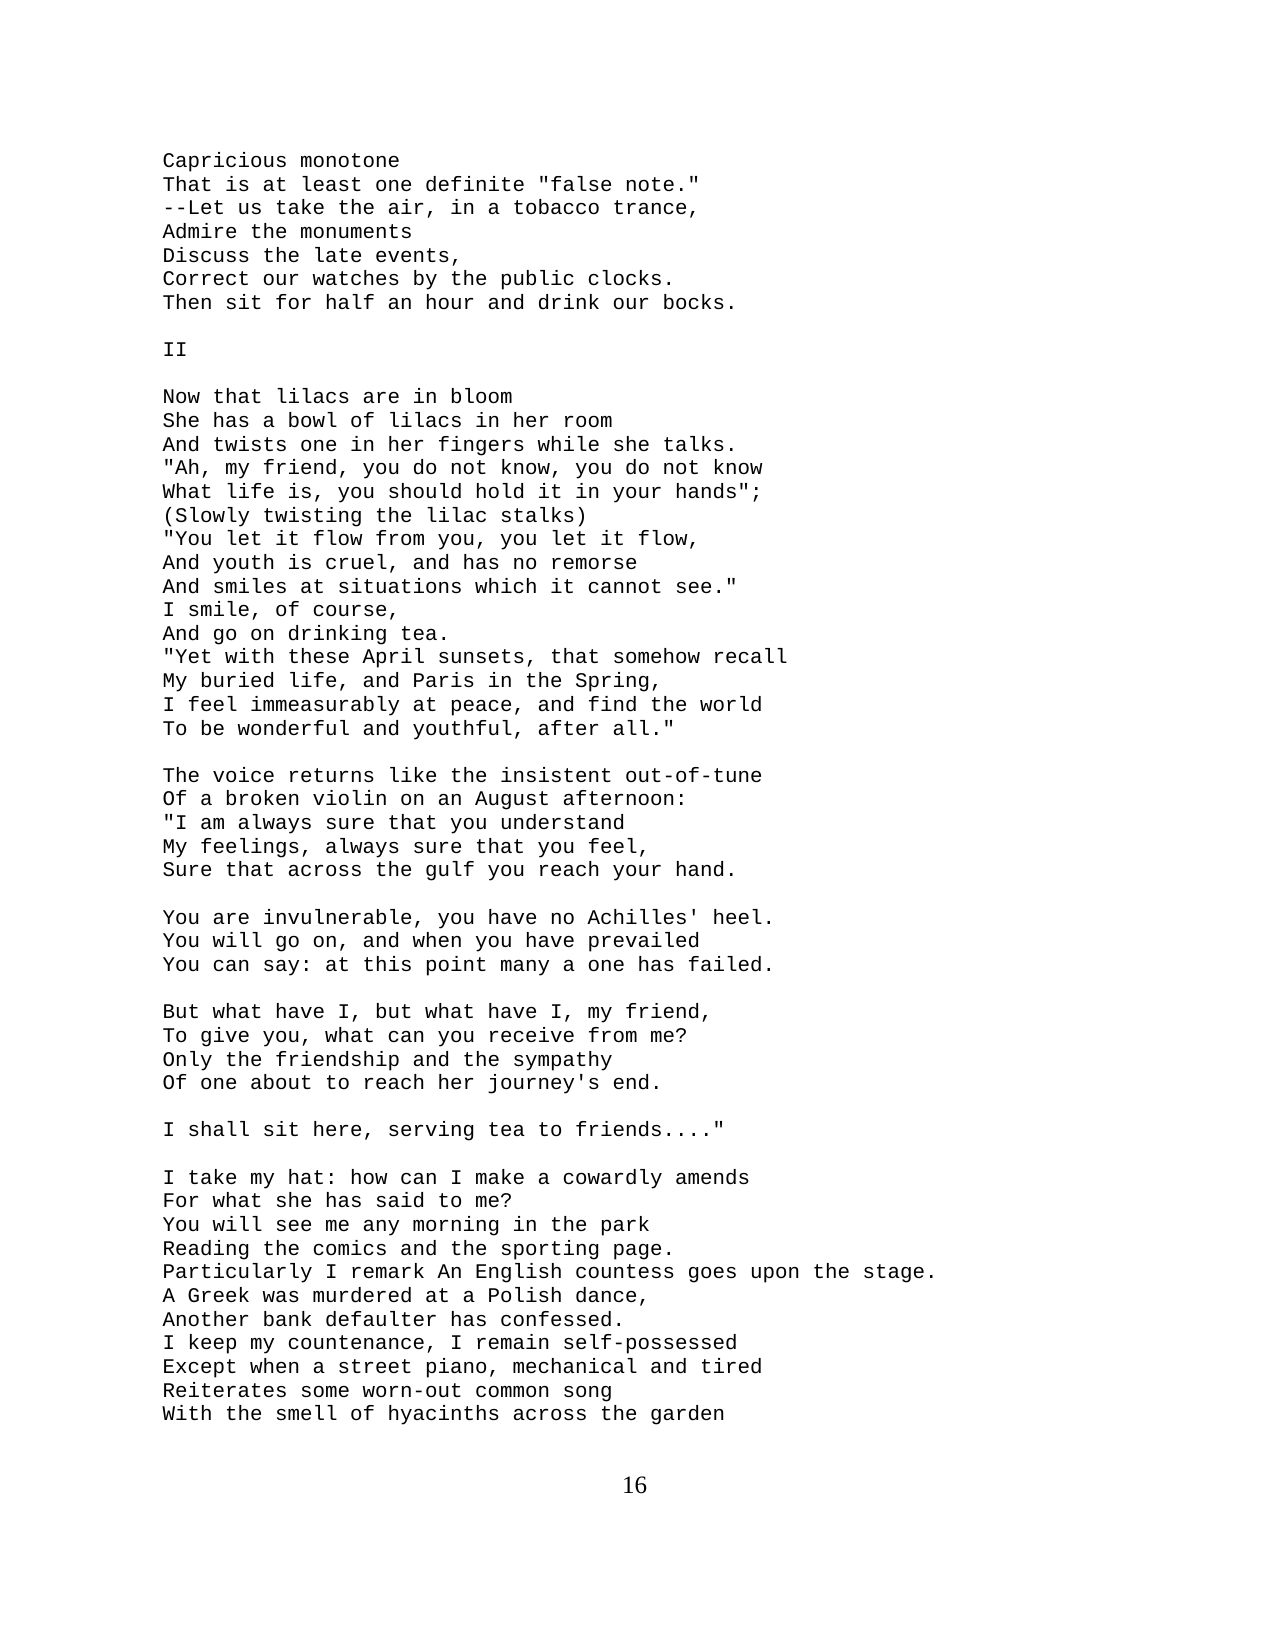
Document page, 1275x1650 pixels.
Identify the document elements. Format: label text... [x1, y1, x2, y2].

text "You let it flow from you, you let it flow, [150, 528, 1125, 552]
text With the smell of hyacinths across the garden [150, 1403, 1125, 1427]
text Admire the monuments [150, 221, 1125, 244]
text And twists one in her fingers while she talks. [150, 434, 1125, 457]
text Sure that across the gulf you reach your hand. [150, 859, 1125, 883]
text You will see me any morning in the park [150, 1214, 1125, 1238]
text Another bank defaulter has confessed. [150, 1309, 1125, 1332]
text Then sit for half an hour and drink our bocks. [150, 292, 1125, 316]
text I take my hat: how can I make a cowardly amends [150, 1167, 1125, 1190]
text II [150, 339, 1125, 363]
text And smiles at situations which it cannot see." [150, 576, 1125, 599]
text "Yet with these April sunsets, that somehow recall [150, 647, 1125, 670]
text Reiterates some worn-out common song [150, 1379, 1125, 1403]
text What life is, you should hold it in your hands"; [150, 481, 1125, 505]
text To give you, what can you receive from me? [150, 1025, 1125, 1048]
text I shall sit here, serving tea to friends...." [150, 1119, 1125, 1143]
text (Slowly twisting the lilac stalks) [150, 505, 1125, 528]
text Discuss the late events, [150, 244, 1125, 268]
text For what she has said to me? [150, 1190, 1125, 1214]
text My buried life, and Paris in the Spring, [150, 670, 1125, 694]
text She has a bowl of lilacs in her room [150, 410, 1125, 434]
text But what have I, but what have I, my friend, [150, 1001, 1125, 1025]
text You can say: at this point many a one has failed. [150, 954, 1125, 978]
text My feelings, always sure that you feel, [150, 836, 1125, 859]
text Now that lilacs are in bloom [150, 386, 1125, 410]
text Except when a street piano, mechanical and tired [150, 1356, 1125, 1379]
text I keep my countenance, I remain self-possessed [150, 1332, 1125, 1356]
text Only the friendship and the sympathy [150, 1048, 1125, 1072]
text A Greek was murdered at a Polish dance, [150, 1285, 1125, 1309]
text And youth is cruel, and has no remorse [150, 552, 1125, 576]
text That is at least one definite "false note." [150, 174, 1125, 197]
text "I am always sure that you understand [150, 812, 1125, 836]
text --Let us take the air, in a tobacco trance, [150, 197, 1125, 221]
text Of a broken violin on an August afternoon: [150, 788, 1125, 812]
text Particularly I remark An English countess goes upon the stage. [150, 1261, 1125, 1285]
text "Ah, my friend, you do not know, you do not know [150, 457, 1125, 481]
text Of one about to reach her journey's end. [150, 1072, 1125, 1096]
text I feel immeasurably at peace, and find the world [150, 694, 1125, 717]
text Correct our watches by the public clocks. [150, 268, 1125, 292]
text You are invulnerable, you have no Achilles' heel. [150, 907, 1125, 930]
text Capricious monotone [150, 150, 1125, 174]
text The voice returns like the insistent out-of-tune [150, 765, 1125, 788]
text You will go on, and when you have prevailed [150, 930, 1125, 954]
text I smile, of course, [150, 599, 1125, 623]
text Reading the comics and the sporting page. [150, 1238, 1125, 1261]
text To be wonderful and youthful, after all." [150, 717, 1125, 741]
text And go on drinking tea. [150, 623, 1125, 647]
